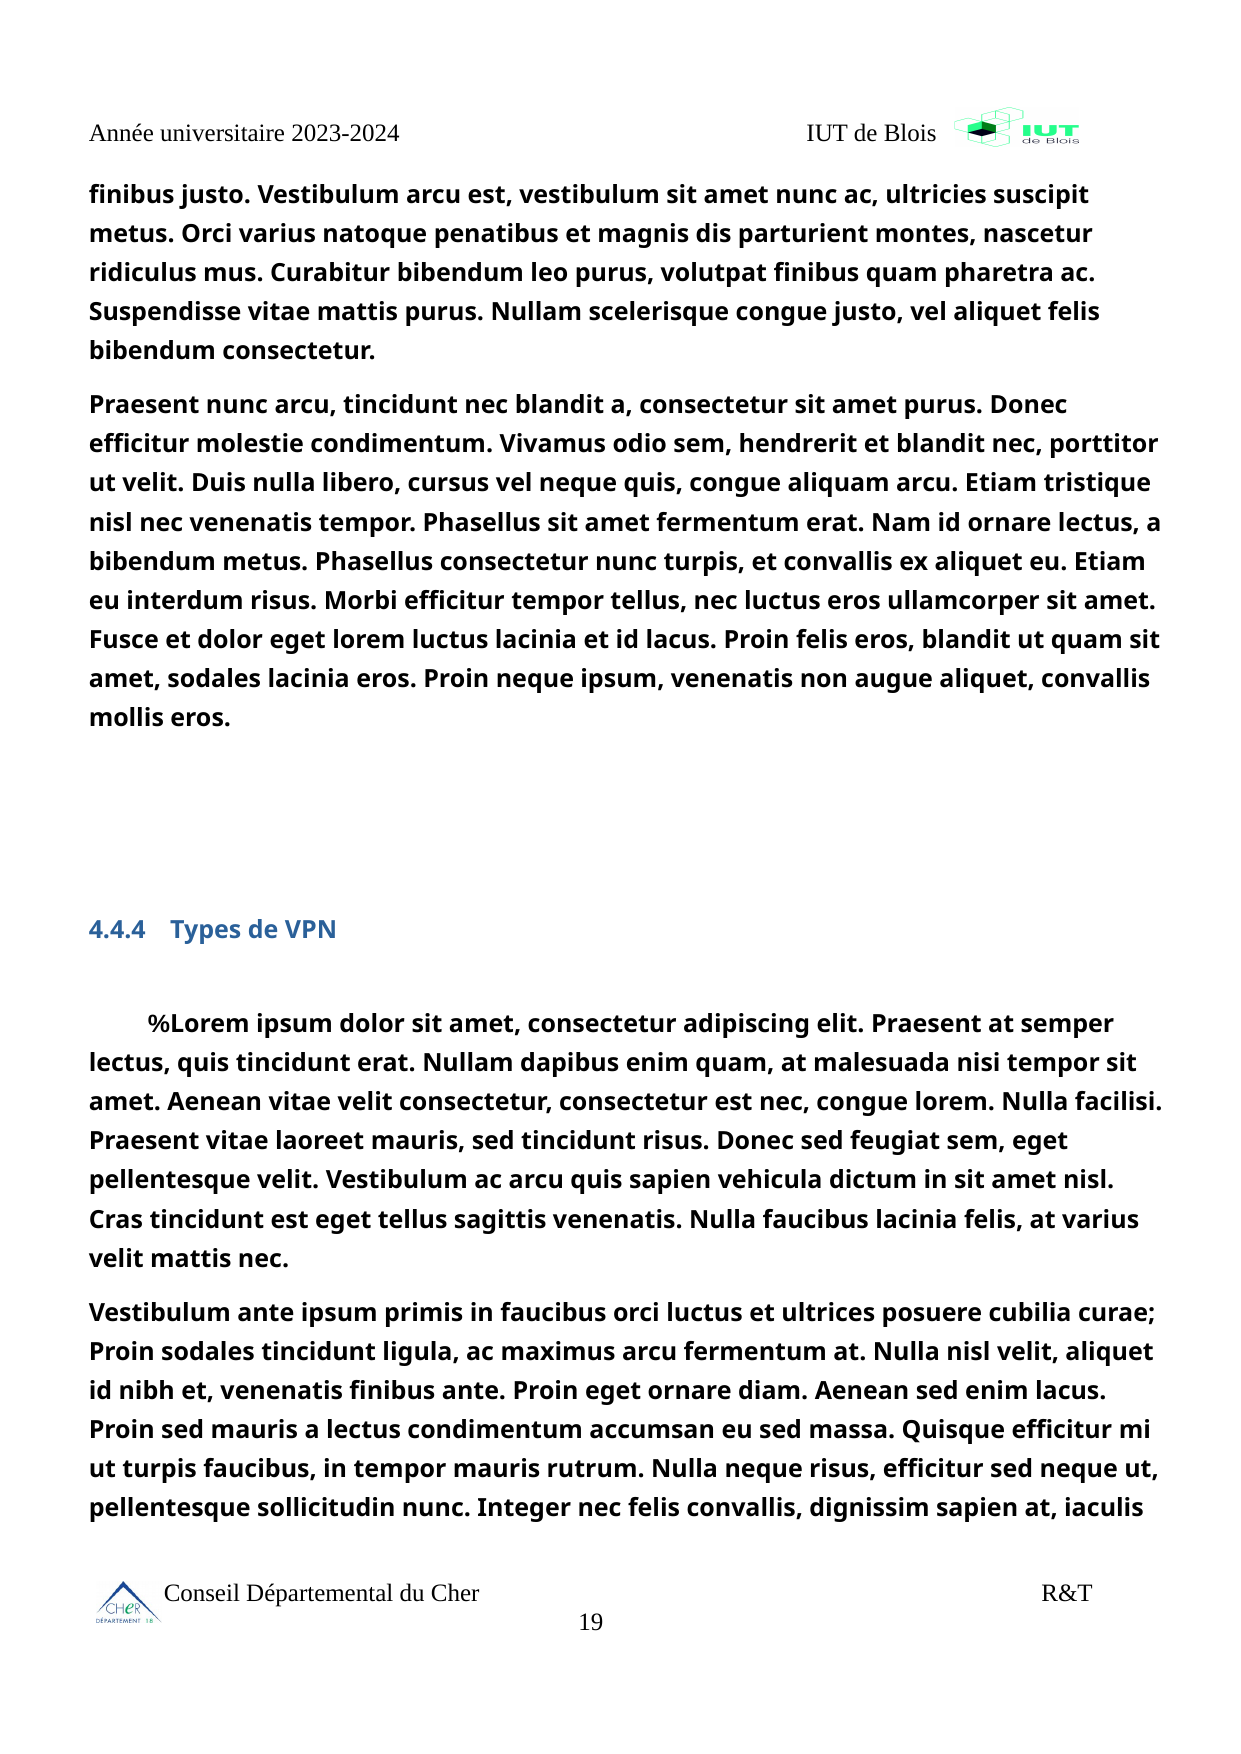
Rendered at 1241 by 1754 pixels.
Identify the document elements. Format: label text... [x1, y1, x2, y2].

text Praesent nunc arcu, tincidunt nec blandit a, consectetur sit amet purus. Donec efficitur molestie condimentum. Vivamus odio sem, hendrerit et blandit nec, porttitor ut velit. Duis nulla libero, cursus vel neque quis, congue aliquam arcu. Etiam tristique nisl nec venenatis tempor. Phasellus sit amet fermentum erat. Nam id ornare lectus, a bibendum metus. Phasellus consectetur nunc turpis, et convallis ex aliquet eu. Etiam eu interdum risus. Morbi efficitur tempor tellus, nec luctus eros ullamcorper sit amet. Fusce et dolor eget lorem luctus lacinia et id lacus. Proin felis eros, blandit ut quam sit amet, sodales lacinia eros. Proin neque ipsum, venenatis non augue aliquet, convallis mollis eros. [88, 387, 1175, 734]
text %Lorem ipsum dolor sit amet, consectetur adipiscing elit. Praesent at semper lectus, quis tincidunt erat. Nullam dapibus enim quam, at malesuada nisi tempor sit amet. Aenean vitae velit consectetur, consectetur est nec, congue lorem. Nulla facilisi. Praesent vitae laoreet mauris, sed tincidunt risus. Donec sed feugiat sem, eget pellentesque velit. Vestibulum ac arcu quis sapien vehicula dictum in sit amet nisl. Cras tincidunt est eget tellus sagittis venenatis. Nulla faucibus lacinia felis, at varius velit mattis nec. [88, 1005, 1175, 1274]
text Vestibulum ante ipsum primis in faucibus orci luctus et ultrices posuere cubilia curae; Proin sodales tincidunt ligula, ac maximus arcu fermentum at. Nulla nisl velit, aliquet id nibh et, venenatis finibus ante. Proin eget ornare diam. Aenean sed enim lacus. Proin sed mauris a lectus condimentum accumsan eu sed massa. Quisque efficitur mi ut turpis faucibus, in tempor mauris rutrum. Nulla neque risus, efficitur sed neque ut, pellentesque sollicitudin nunc. Integer nec felis convallis, dignissim sapien at, iaculis [88, 1294, 1175, 1524]
text finibus justo. Vestibulum arcu est, vestibulum sit amet nunc ac, ultricies suscipit metus. Orci varius natoque penatibus et magnis dis parturient montes, nascetur ridiculus mus. Curabitur bibendum leo purus, volutpat finibus quam pharetra ac. Suspendisse vitae mattis purus. Nullam scelerisque congue justo, vel aliquet felis bibendum consectetur. [88, 176, 1175, 367]
subtitle Types de VPN [88, 911, 1175, 945]
picture [96, 1581, 162, 1623]
picture [954, 107, 1079, 147]
